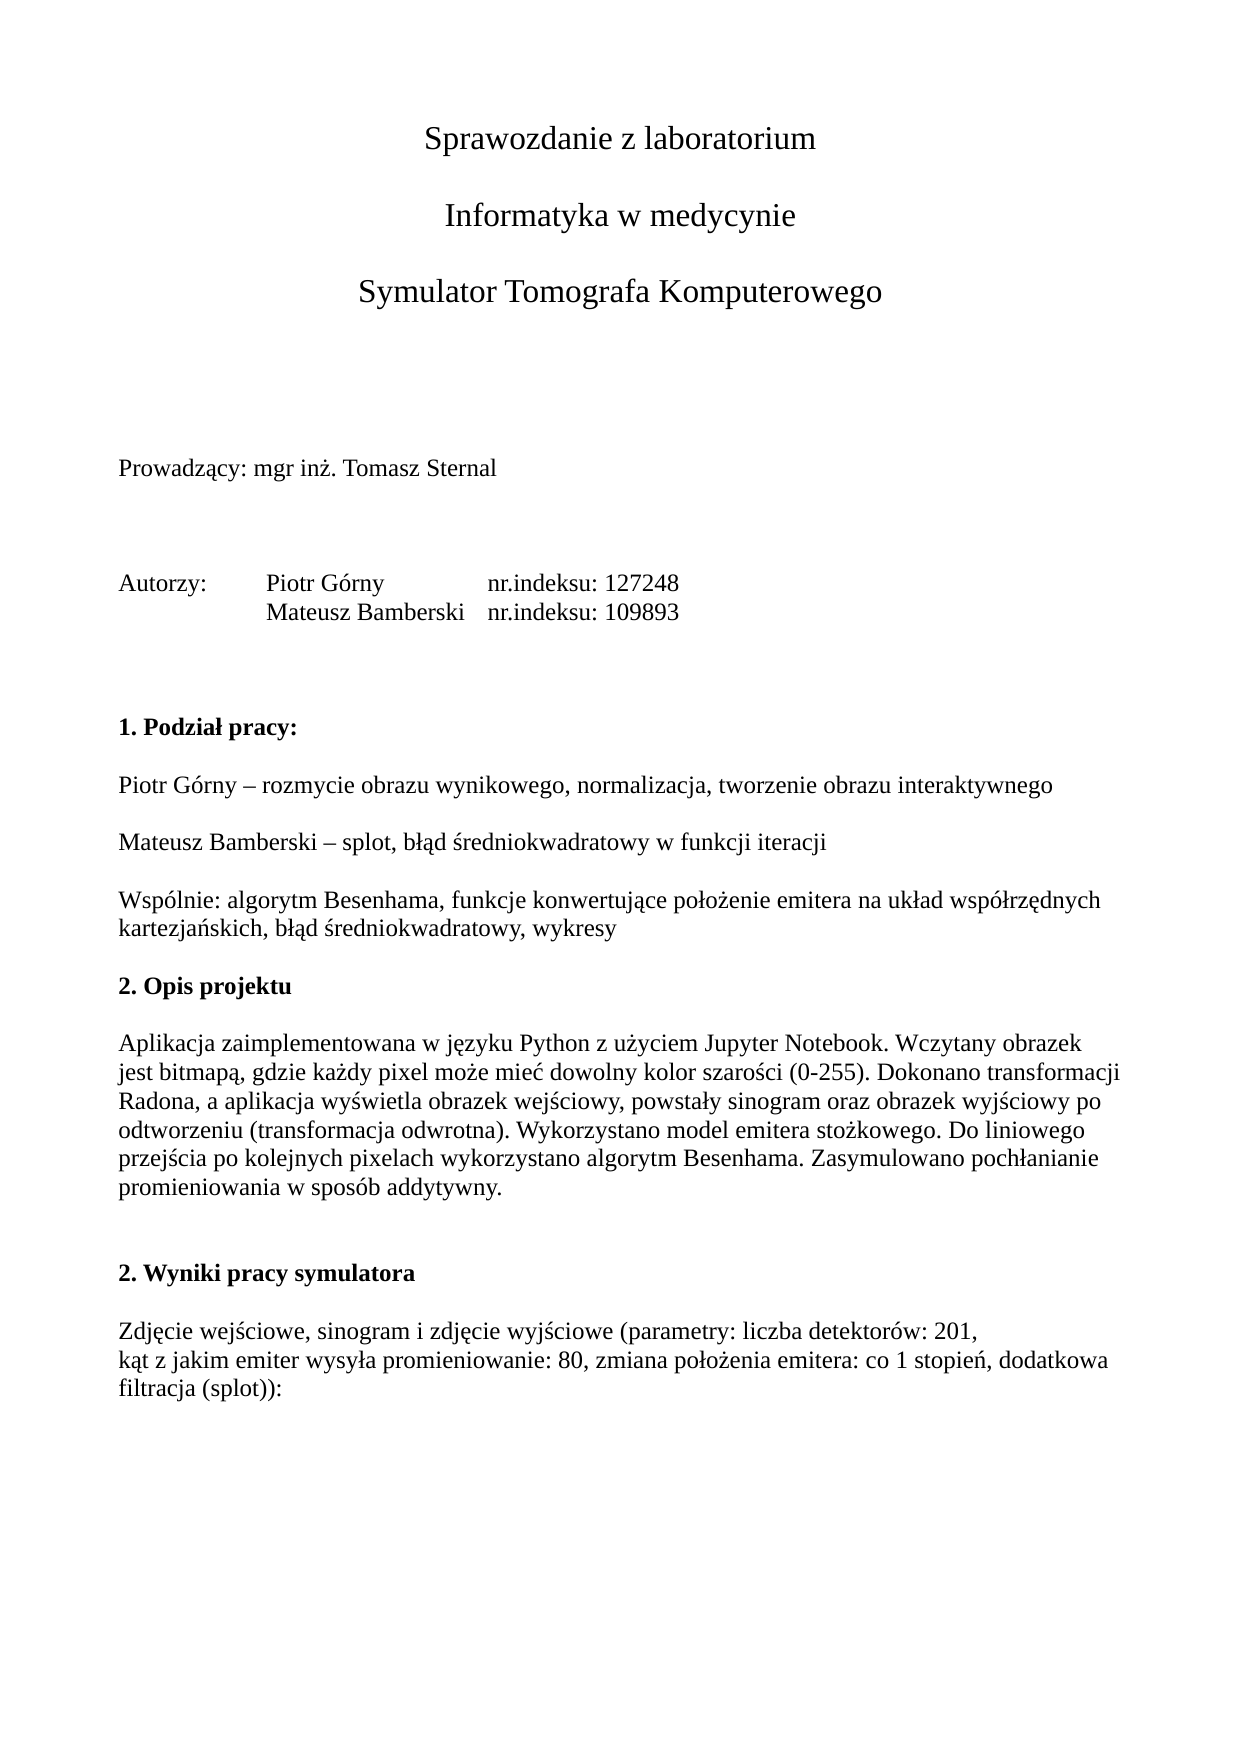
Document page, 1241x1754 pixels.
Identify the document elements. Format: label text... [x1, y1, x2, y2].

text 2. Opis projektu [118, 971, 1122, 1000]
text Informatyka w medycynie [118, 195, 1122, 233]
text Mateusz Bamberski nr.indeksu: 109893 [118, 597, 1122, 626]
text Zdjęcie wejściowe, sinogram i zdjęcie wyjściowe (parametry: liczba detektorów: 201, kąt z jakim emiter wysyła promieniowanie: 80, zmiana położenia emitera: co 1 stopień, dodatkowa filtracja (splot)): [118, 1316, 1122, 1402]
text Prowadzący: mgr inż. Tomasz Sternal [118, 453, 1122, 482]
text Piotr Górny – rozmycie obrazu wynikowego, normalizacja, tworzenie obrazu interaktywnego [118, 770, 1122, 798]
text Wspólnie: algorytm Besenhama, funkcje konwertujące położenie emitera na układ współrzędnych kartezjańskich, błąd średniokwadratowy, wykresy [118, 885, 1122, 942]
text Mateusz Bamberski – splot, błąd średniokwadratowy w funkcji iteracji [118, 827, 1122, 856]
text Autorzy: Piotr Górny nr.indeksu: 127248 [118, 568, 1122, 597]
text 1. Podział pracy: [118, 712, 1122, 741]
text Sprawozdanie z laboratorium [118, 118, 1122, 156]
text Symulator Tomografa Komputerowego [118, 271, 1122, 310]
text Aplikacja zaimplementowana w języku Python z użyciem Jupyter Notebook. Wczytany obrazek jest bitmapą, gdzie każdy pixel może mieć dowolny kolor szarości (0-255). Dokonano transformacji Radona, a aplikacja wyświetla obrazek wejściowy, powstały sinogram oraz obrazek wyjściowy po odtworzeniu (transformacja odwrotna). Wykorzystano model emitera stożkowego. Do liniowego przejścia po kolejnych pixelach wykorzystano algorytm Besenhama. Zasymulowano pochłanianie promieniowania w sposób addytywny. [118, 1028, 1122, 1201]
text 2. Wyniki pracy symulatora [118, 1258, 1122, 1287]
